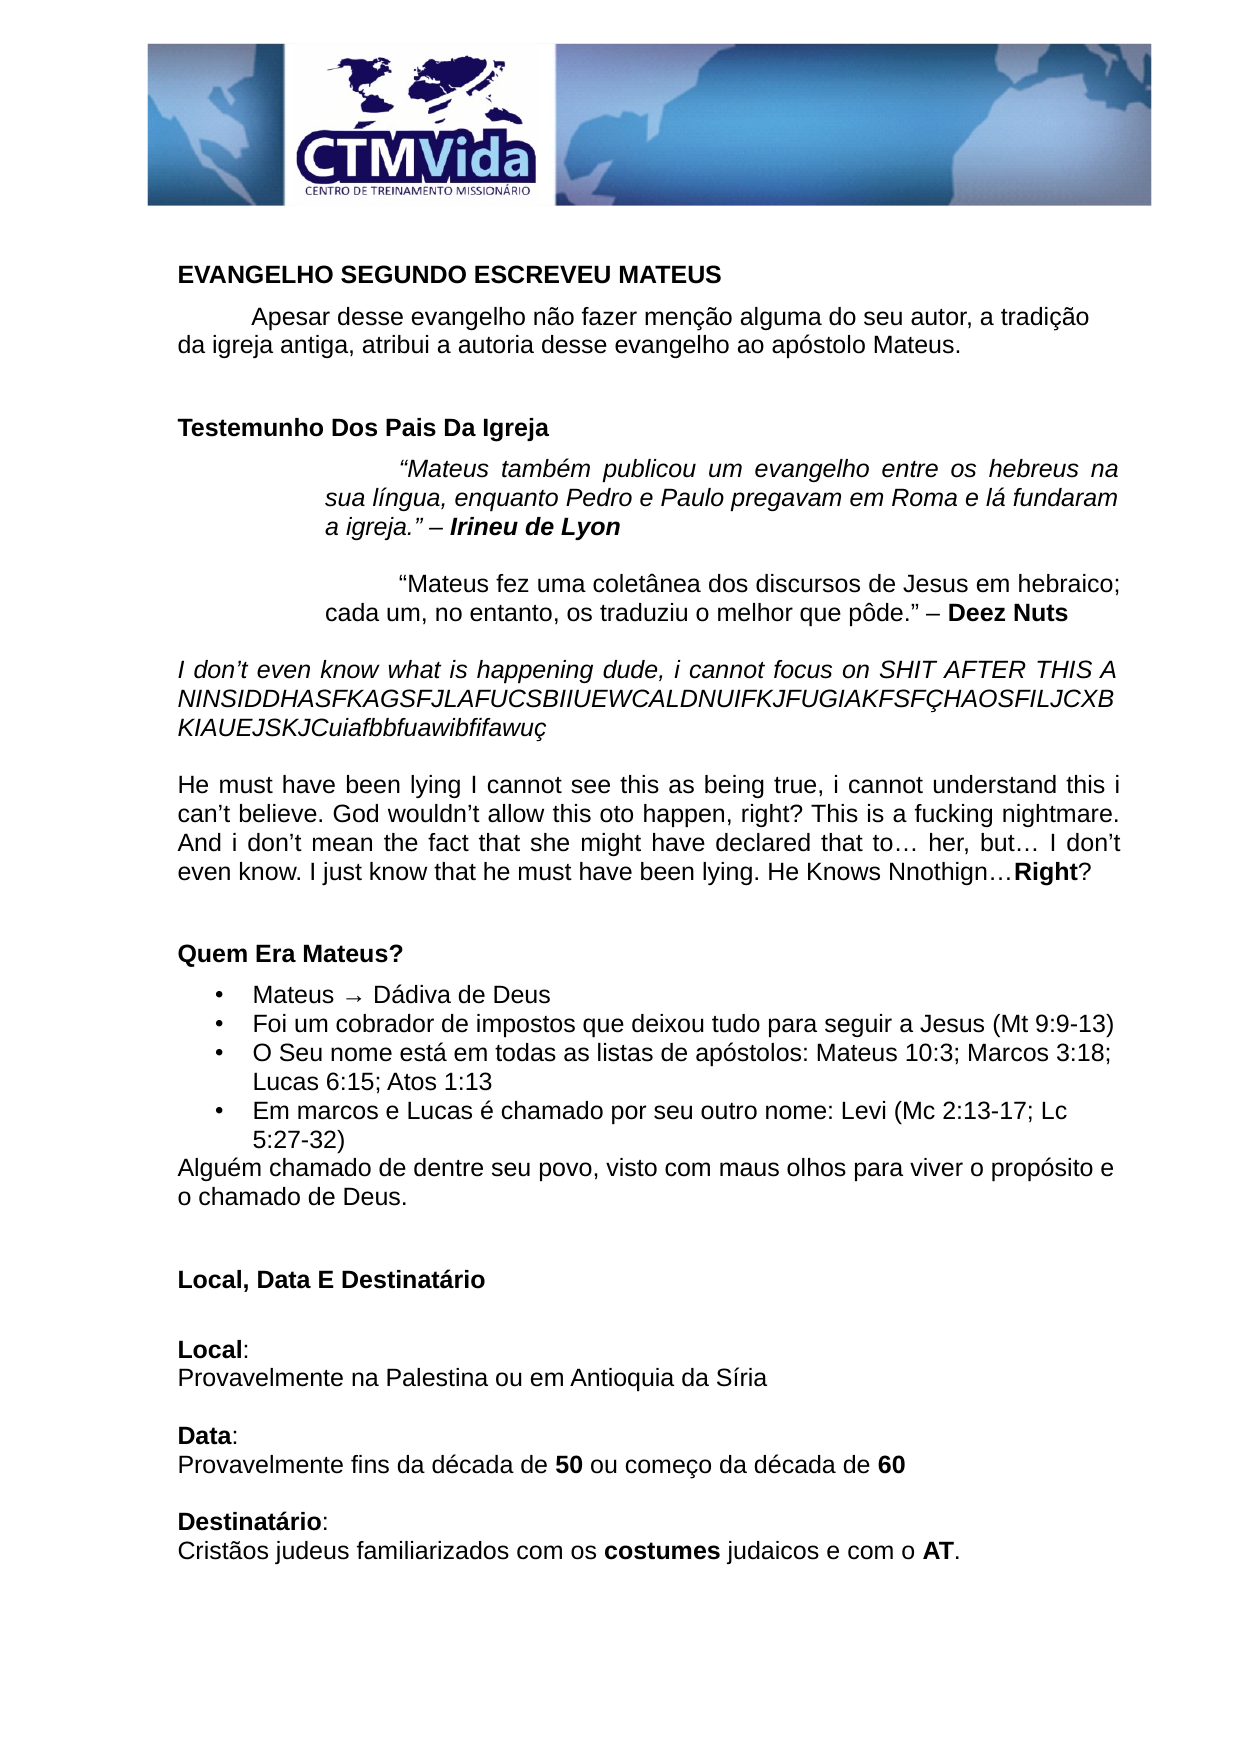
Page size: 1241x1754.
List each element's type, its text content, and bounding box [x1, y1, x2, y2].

subtitle Testemunho dos pais da igreja [177, 413, 1122, 442]
subtitle Evangelho segundo escreveu Mateus [177, 260, 1122, 289]
subtitle Quem era mateus? [177, 939, 1122, 968]
text “Mateus fez uma coletânea dos discursos de Jesus em hebraico; cada um, no entanto, os traduziu o melhor que pôde.” – Deez Nuts [325, 569, 1122, 627]
list Em marcos e Lucas é chamado por seu outro nome: Levi (Mc 2:13-17; Lc 5:27-32) [215, 1096, 1122, 1153]
text Cristãos judeus familiarizados com os costumes judaicos e com o AT. [177, 1536, 1122, 1564]
picture [147, 43, 1152, 206]
text “Mateus também publicou um evangelho entre os hebreus na sua língua, enquanto Pedro e Paulo pregavam em Roma e lá fundaram a igreja.” – Irineu de Lyon [325, 454, 1122, 540]
text Data: [177, 1421, 1122, 1449]
text Provavelmente fins da década de 50 ou começo da década de 60 [177, 1449, 1122, 1478]
subtitle Local, Data e Destinatário [177, 1264, 1122, 1293]
list O Seu nome está em todas as listas de apóstolos: Mateus 10:3; Marcos 3:18; Lucas 6:15; Atos 1:13 [215, 1038, 1122, 1096]
text Provavelmente na Palestina ou em Antioquia da Síria [177, 1363, 1122, 1392]
text Apesar desse evangelho não fazer menção alguma do seu autor, a tradição da igreja antiga, atribui a autoria desse evangelho ao apóstolo Mateus. [177, 302, 1122, 359]
list Mateus → Dádiva de Deus [215, 980, 1122, 1009]
text Destinatário: [177, 1507, 1122, 1536]
text I don’t even know what is happening dude, i cannot focus on SHIT AFTER THIS A NINSIDDHASFKAGSFJLAFUCSBIIUEWCALDNUIFKJFUGIAKFSFÇHAOSFILJCXBKIAUEJSKJCuiafbbfuawibfifawuç [177, 655, 1122, 742]
text Local: [177, 1334, 1122, 1363]
text Alguém chamado de dentre seu povo, visto com maus olhos para viver o propósito e o chamado de Deus. [177, 1153, 1122, 1211]
list Foi um cobrador de impostos que deixou tudo para seguir a Jesus (Mt 9:9-13) [215, 1009, 1122, 1038]
text He must have been lying I cannot see this as being true, i cannot understand this i can’t believe. God wouldn’t allow this oto happen, right? This is a fucking nightmare. And i don’t mean the fact that she might have declared that to… her, but… I don’t even know. I just know that he must have been lying. He Knows Nnothign…Right? [177, 770, 1122, 885]
